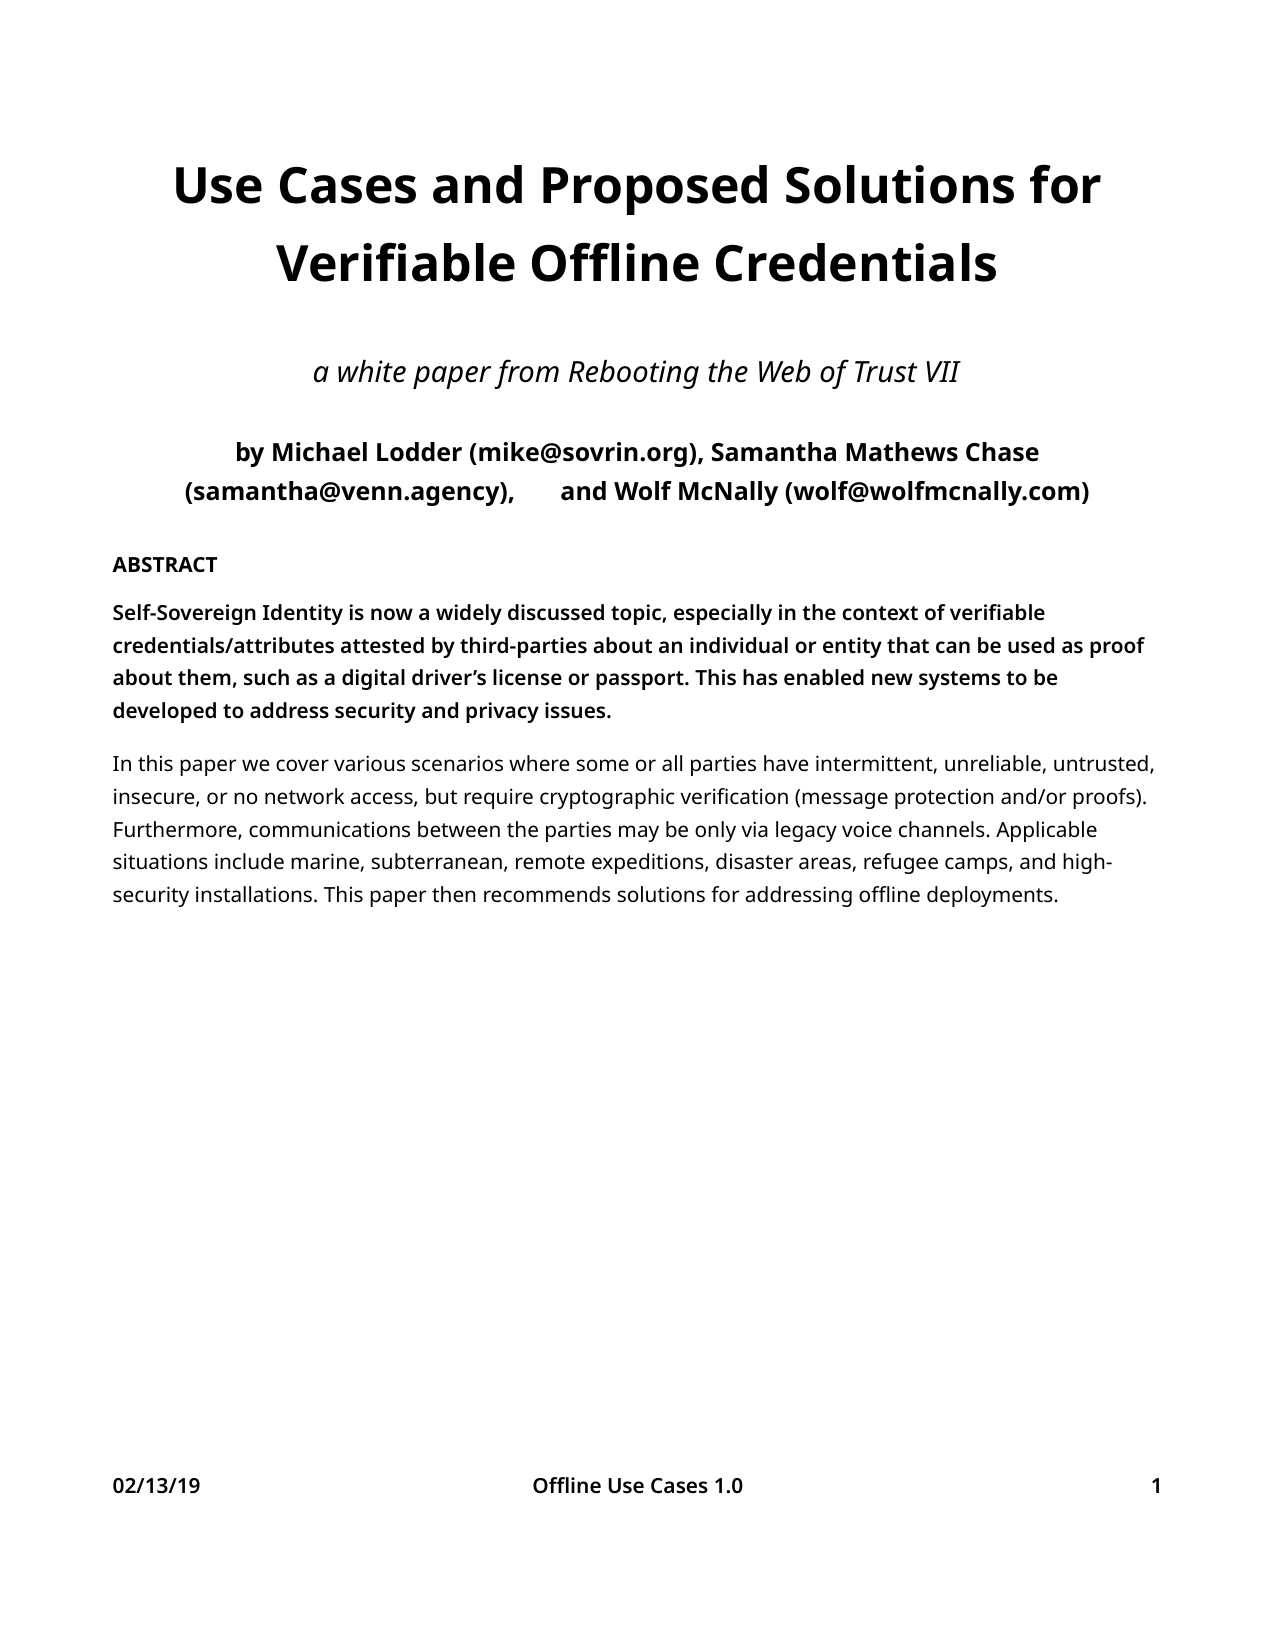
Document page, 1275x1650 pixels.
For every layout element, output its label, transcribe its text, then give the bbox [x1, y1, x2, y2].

text In this paper we cover various scenarios where some or all parties have intermittent, unreliable, untrusted, insecure, or no network access, but require cryptographic verification (message protection and/or proofs). Furthermore, communications between the parties may be only via legacy voice channels. Applicable situations include marine, subterranean, remote expeditions, disaster areas, refugee camps, and high-security installations. This paper then recommends solutions for addressing offline deployments. [112, 749, 1162, 908]
subtitle a white paper from Rebooting the Web of Trust VII [112, 352, 1162, 391]
subtitle Abstract [112, 551, 1162, 579]
subtitle by Michael Lodder (mike@sovrin.org), Samantha Mathews Chase (samantha@venn.agency), and Wolf McNally (wolf@wolfmcnally.com) [112, 435, 1162, 508]
text Self-Sovereign Identity is now a widely discussed topic, especially in the context of verifiable credentials/attributes attested by third-parties about an individual or entity that can be used as proof about them, such as a digital driver’s license or passport. This has enabled new systems to be developed to address security and privacy issues. [112, 598, 1162, 724]
subtitle Use Cases and Proposed Solutions for Verifiable Offline Credentials [112, 150, 1162, 296]
